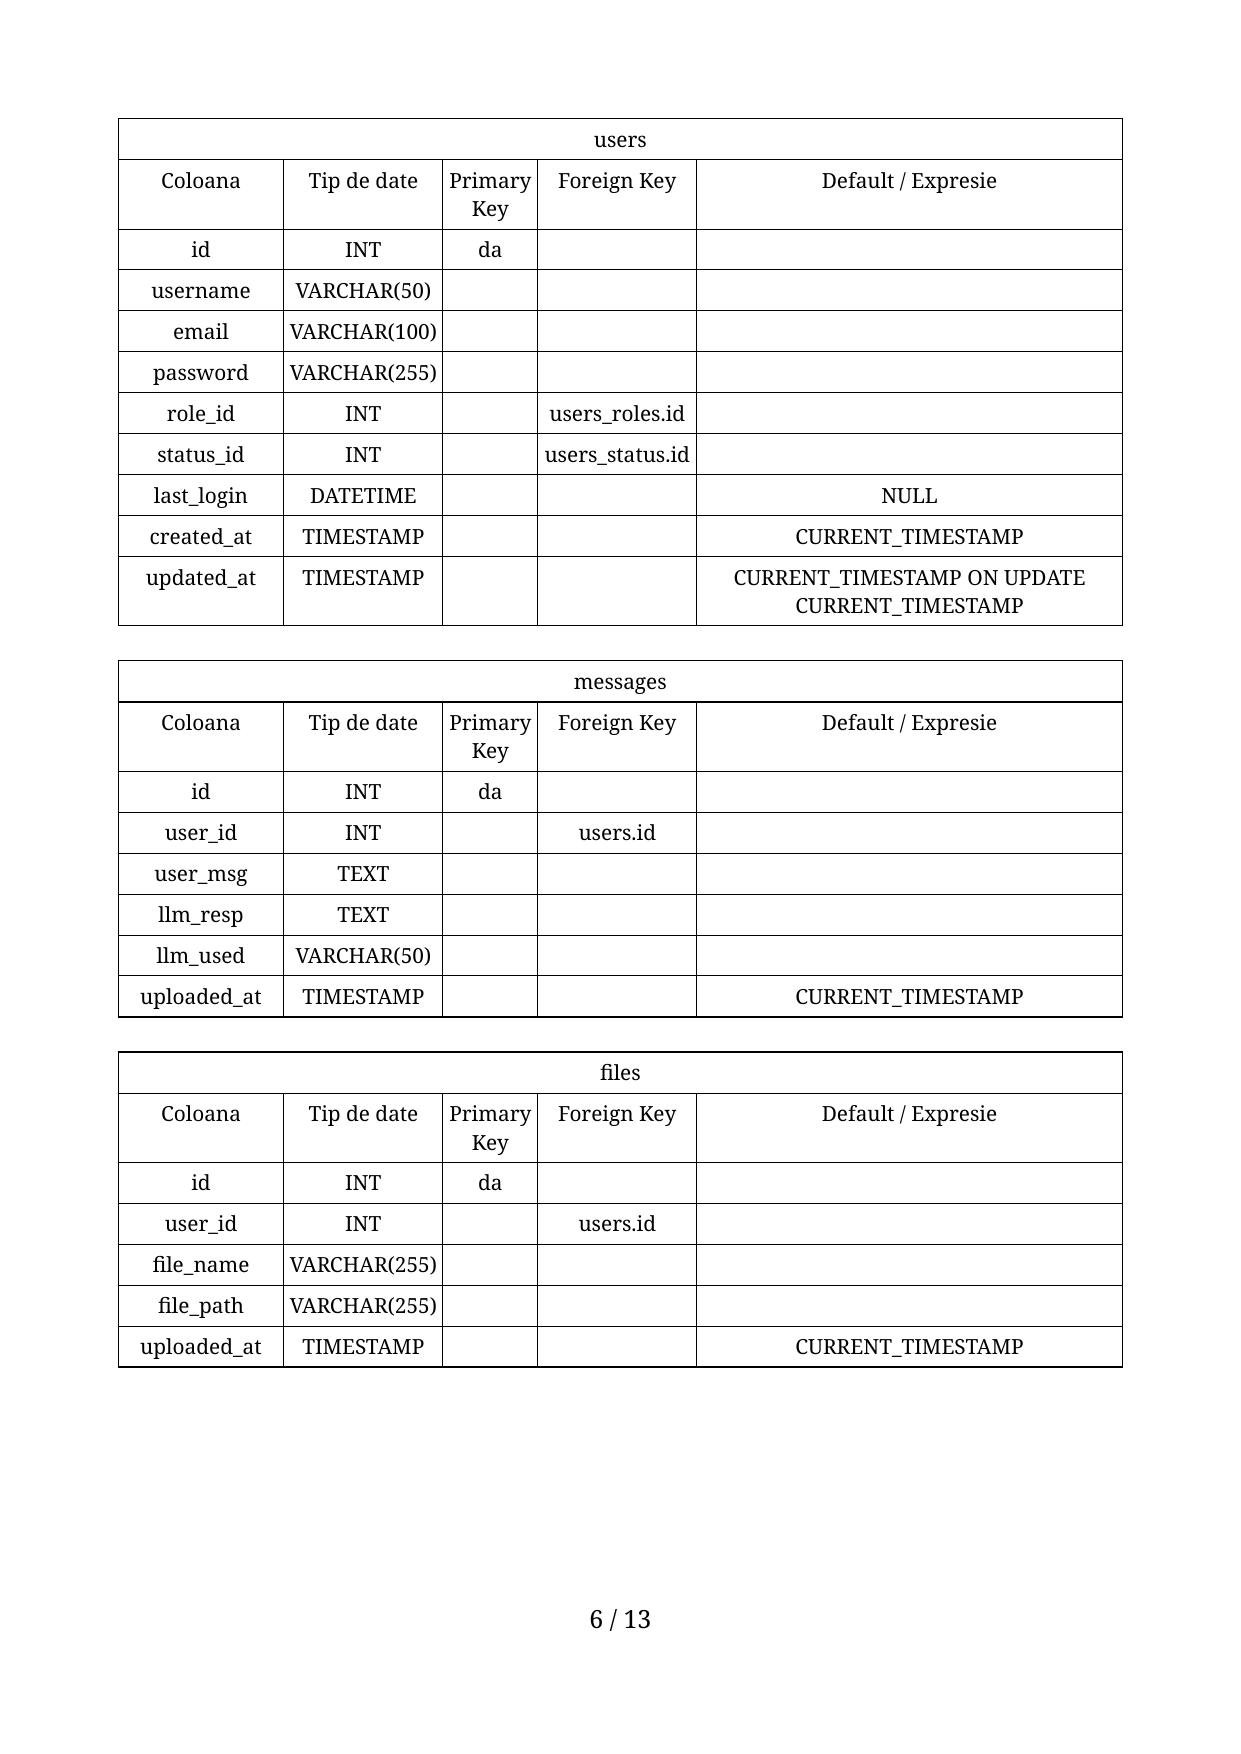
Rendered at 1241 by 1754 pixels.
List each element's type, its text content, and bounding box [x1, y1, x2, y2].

table_cell file_path [119, 1286, 283, 1326]
table_cell [443, 352, 537, 392]
table_cell llm_resp [119, 895, 283, 934]
table_cell INT [284, 230, 442, 269]
table_cell [443, 270, 537, 310]
table_cell [697, 813, 1122, 853]
table_cell [538, 352, 696, 392]
table_cell Coloana [119, 703, 283, 771]
table_cell Coloana [119, 1094, 283, 1162]
table_cell da [443, 772, 537, 812]
table_cell password [119, 352, 283, 392]
table_cell [443, 557, 537, 625]
table_cell [697, 936, 1122, 975]
table_cell [538, 1163, 696, 1203]
table_cell INT [284, 1163, 442, 1203]
table_cell id [119, 1163, 283, 1203]
table_cell Primary Key [443, 160, 537, 228]
table_cell TIMESTAMP [284, 976, 442, 1016]
table_cell Foreign Key [538, 703, 696, 771]
table_cell users_roles.id [538, 393, 696, 433]
table_cell TIMESTAMP [284, 516, 442, 556]
table_cell Default / Expresie [697, 1094, 1122, 1162]
table_cell user_id [119, 813, 283, 853]
table_cell [538, 1245, 696, 1284]
table_cell INT [284, 393, 442, 433]
table_cell [443, 1245, 537, 1284]
table_cell created_at [119, 516, 283, 556]
table_cell [443, 936, 537, 975]
table_cell [538, 854, 696, 893]
table_cell [443, 895, 537, 934]
table_cell status_id [119, 434, 283, 474]
table_cell [443, 434, 537, 474]
table_cell id [119, 772, 283, 812]
table_cell [697, 434, 1122, 474]
table_cell [697, 1163, 1122, 1203]
table_cell [443, 1327, 537, 1366]
table_cell [538, 270, 696, 310]
table_cell [538, 230, 696, 269]
table_cell TEXT [284, 854, 442, 893]
table_cell Tip de date [284, 703, 442, 771]
table_cell role_id [119, 393, 283, 433]
table_cell [697, 270, 1122, 310]
table_cell CURRENT_TIMESTAMP [697, 976, 1122, 1016]
table_cell users.id [538, 813, 696, 853]
table_cell file_name [119, 1245, 283, 1284]
table_cell da [443, 1163, 537, 1203]
table_cell [697, 1286, 1122, 1326]
table_cell email [119, 311, 283, 351]
table_cell users_status.id [538, 434, 696, 474]
table_cell Tip de date [284, 160, 442, 228]
table_cell uploaded_at [119, 1327, 283, 1366]
table_cell NULL [697, 475, 1122, 515]
table_cell INT [284, 434, 442, 474]
table_cell TIMESTAMP [284, 1327, 442, 1366]
table_cell [697, 230, 1122, 269]
table_cell [538, 895, 696, 934]
table_cell Primary Key [443, 1094, 537, 1162]
table_cell VARCHAR(255) [284, 1245, 442, 1284]
table_cell TEXT [284, 895, 442, 934]
table_cell uploaded_at [119, 976, 283, 1016]
table_cell [697, 311, 1122, 351]
table_cell [443, 1286, 537, 1326]
table_cell VARCHAR(50) [284, 936, 442, 975]
table_cell [538, 936, 696, 975]
table_cell [538, 475, 696, 515]
table_cell VARCHAR(50) [284, 270, 442, 310]
table_cell [538, 1286, 696, 1326]
table_header users [119, 119, 1122, 159]
table_cell DATETIME [284, 475, 442, 515]
table_cell [697, 352, 1122, 392]
table_cell [443, 516, 537, 556]
table_cell [538, 772, 696, 812]
table_cell [697, 1204, 1122, 1244]
table_cell Foreign Key [538, 160, 696, 228]
table_cell id [119, 230, 283, 269]
table_cell VARCHAR(255) [284, 352, 442, 392]
table_cell user_msg [119, 854, 283, 893]
table_cell Primary Key [443, 703, 537, 771]
table_cell [538, 1327, 696, 1366]
table_cell user_id [119, 1204, 283, 1244]
table_header messages [119, 661, 1122, 701]
table_cell [697, 1245, 1122, 1284]
table_cell [697, 772, 1122, 812]
table_cell VARCHAR(255) [284, 1286, 442, 1326]
table_cell username [119, 270, 283, 310]
table_cell Default / Expresie [697, 703, 1122, 771]
table_cell Default / Expresie [697, 160, 1122, 228]
table_cell Foreign Key [538, 1094, 696, 1162]
table_cell INT [284, 772, 442, 812]
table_cell INT [284, 1204, 442, 1244]
table_cell da [443, 230, 537, 269]
table_cell [443, 393, 537, 433]
table_cell updated_at [119, 557, 283, 625]
table_cell Coloana [119, 160, 283, 228]
table_cell [443, 311, 537, 351]
table_cell [697, 393, 1122, 433]
table_cell llm_used [119, 936, 283, 975]
table_cell CURRENT_TIMESTAMP [697, 1327, 1122, 1366]
table_cell [697, 895, 1122, 934]
table_cell [443, 813, 537, 853]
table_cell [538, 311, 696, 351]
table_cell [443, 854, 537, 893]
table_header files [119, 1053, 1122, 1092]
table_cell [538, 976, 696, 1016]
table_cell [443, 1204, 537, 1244]
table_cell [443, 475, 537, 515]
table_cell users.id [538, 1204, 696, 1244]
table_cell CURRENT_TIMESTAMP [697, 516, 1122, 556]
table_cell [443, 976, 537, 1016]
table_cell [538, 557, 696, 625]
table_cell [697, 854, 1122, 893]
table_cell VARCHAR(100) [284, 311, 442, 351]
table_cell TIMESTAMP [284, 557, 442, 625]
table_cell CURRENT_TIMESTAMP ON UPDATE CURRENT_TIMESTAMP [697, 557, 1122, 625]
table_cell Tip de date [284, 1094, 442, 1162]
table_cell last_login [119, 475, 283, 515]
table_cell INT [284, 813, 442, 853]
table_cell [538, 516, 696, 556]
